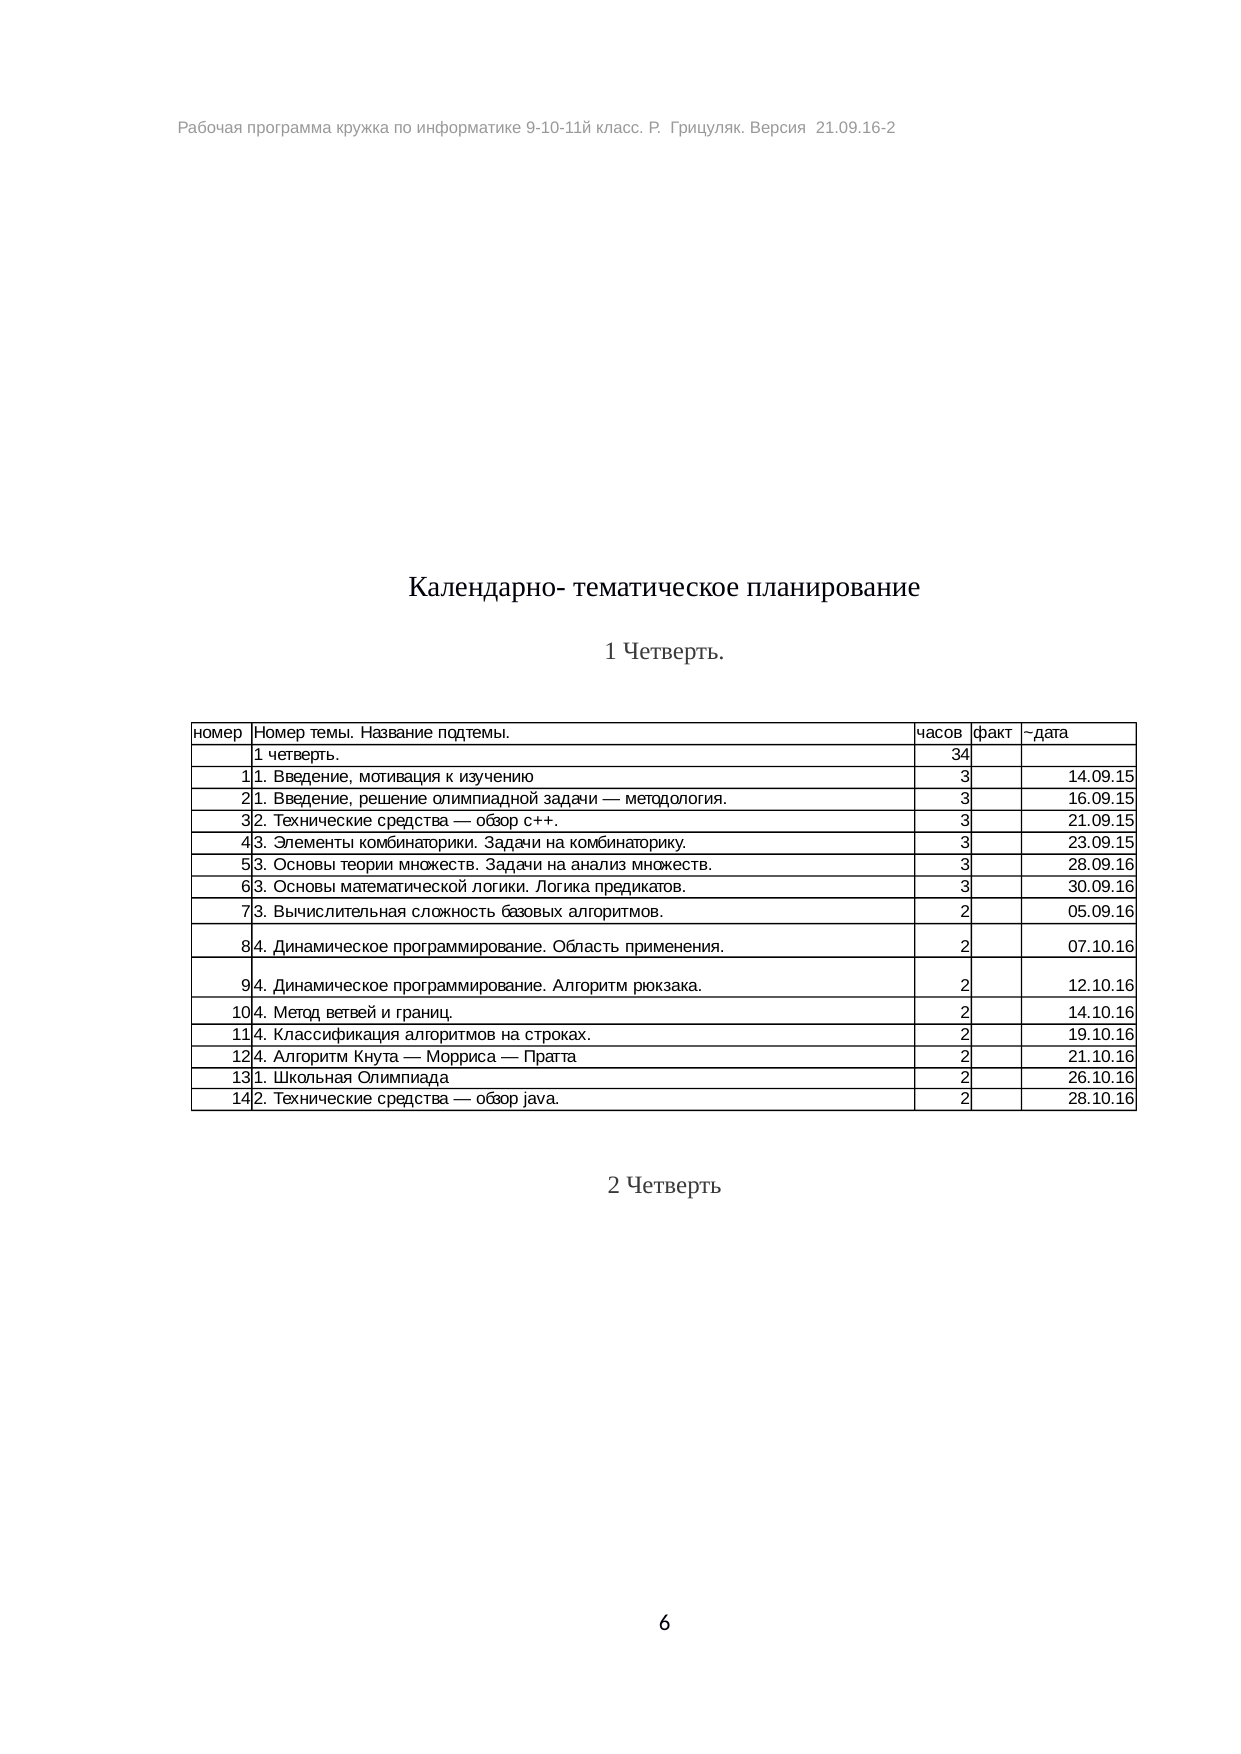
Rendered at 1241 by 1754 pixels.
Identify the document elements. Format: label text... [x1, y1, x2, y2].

text 2 Четверть [177, 1170, 1152, 1199]
subtitle Календарно- тематическое планирование [177, 569, 1152, 603]
text 1 Четверть. [177, 636, 1152, 665]
